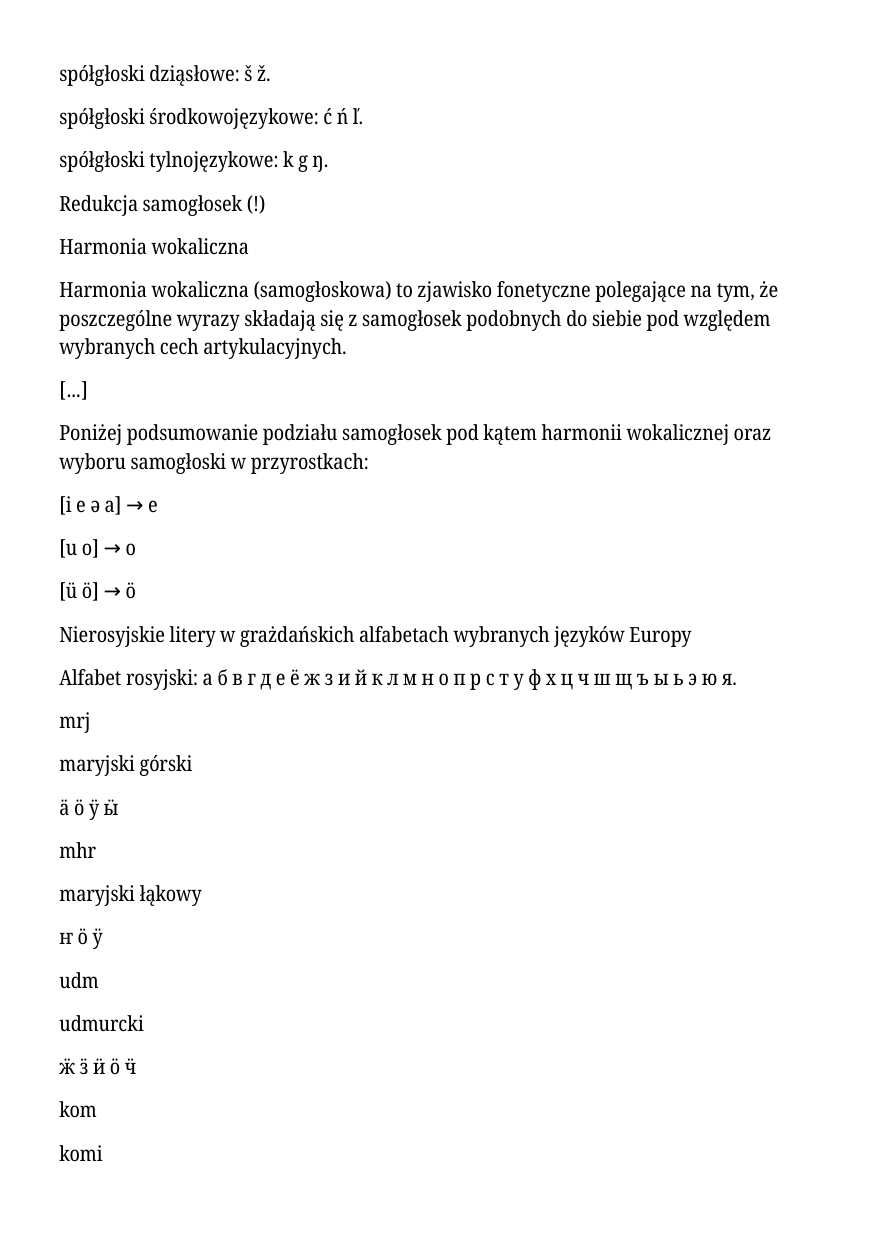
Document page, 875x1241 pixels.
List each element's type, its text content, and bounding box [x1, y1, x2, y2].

text Harmonia wokaliczna [59, 232, 815, 260]
text mhr [59, 836, 815, 864]
text komi [59, 1139, 815, 1167]
text [i e ə a] → е [59, 490, 815, 519]
text […] [59, 375, 815, 404]
text [u o] → о [59, 533, 815, 562]
text kom [59, 1095, 815, 1124]
text spółgłoski tylnojęzykowe: k g ŋ. [59, 146, 815, 174]
text udmurcki [59, 1009, 815, 1037]
text [ü ö] → ӧ [59, 577, 815, 605]
text maryjski łąkowy [59, 879, 815, 908]
text spółgłoski środkowojęzykowe: ć ń ľ. [59, 102, 815, 131]
text Alfabet rosyjski: а б в г д е ё ж з и й к л м н о п р с т у ф х ц ч ш щ ъ ы ь э ю я. [59, 663, 815, 692]
text udm [59, 966, 815, 994]
text Harmonia wokaliczna (samogłoskowa) to zjawisko fonetyczne polegające na tym, że poszczególne wyrazy składają się z samogłosek podobnych do siebie pod względem wybranych cech artykulacyjnych. [59, 275, 815, 361]
text maryjski górski [59, 749, 815, 778]
text Poniżej podsumowanie podziału samogłosek pod kątem harmonii wokalicznej oraz wyboru samogłoski w przyrostkach: [59, 418, 815, 475]
text Nierosyjskie litery w grażdańskich alfabetach wybranych języków Europy [59, 620, 815, 648]
text Redukcja samogłosek (!) [59, 189, 815, 217]
text ҥ ӧ ӱ [59, 922, 815, 951]
text ӝ ӟ ӥ ӧ ӵ [59, 1052, 815, 1081]
text ӓ ӧ ӱ ӹ [59, 793, 815, 821]
text spółgłoski dziąsłowe: š ž. [59, 59, 815, 87]
text mrj [59, 706, 815, 735]
